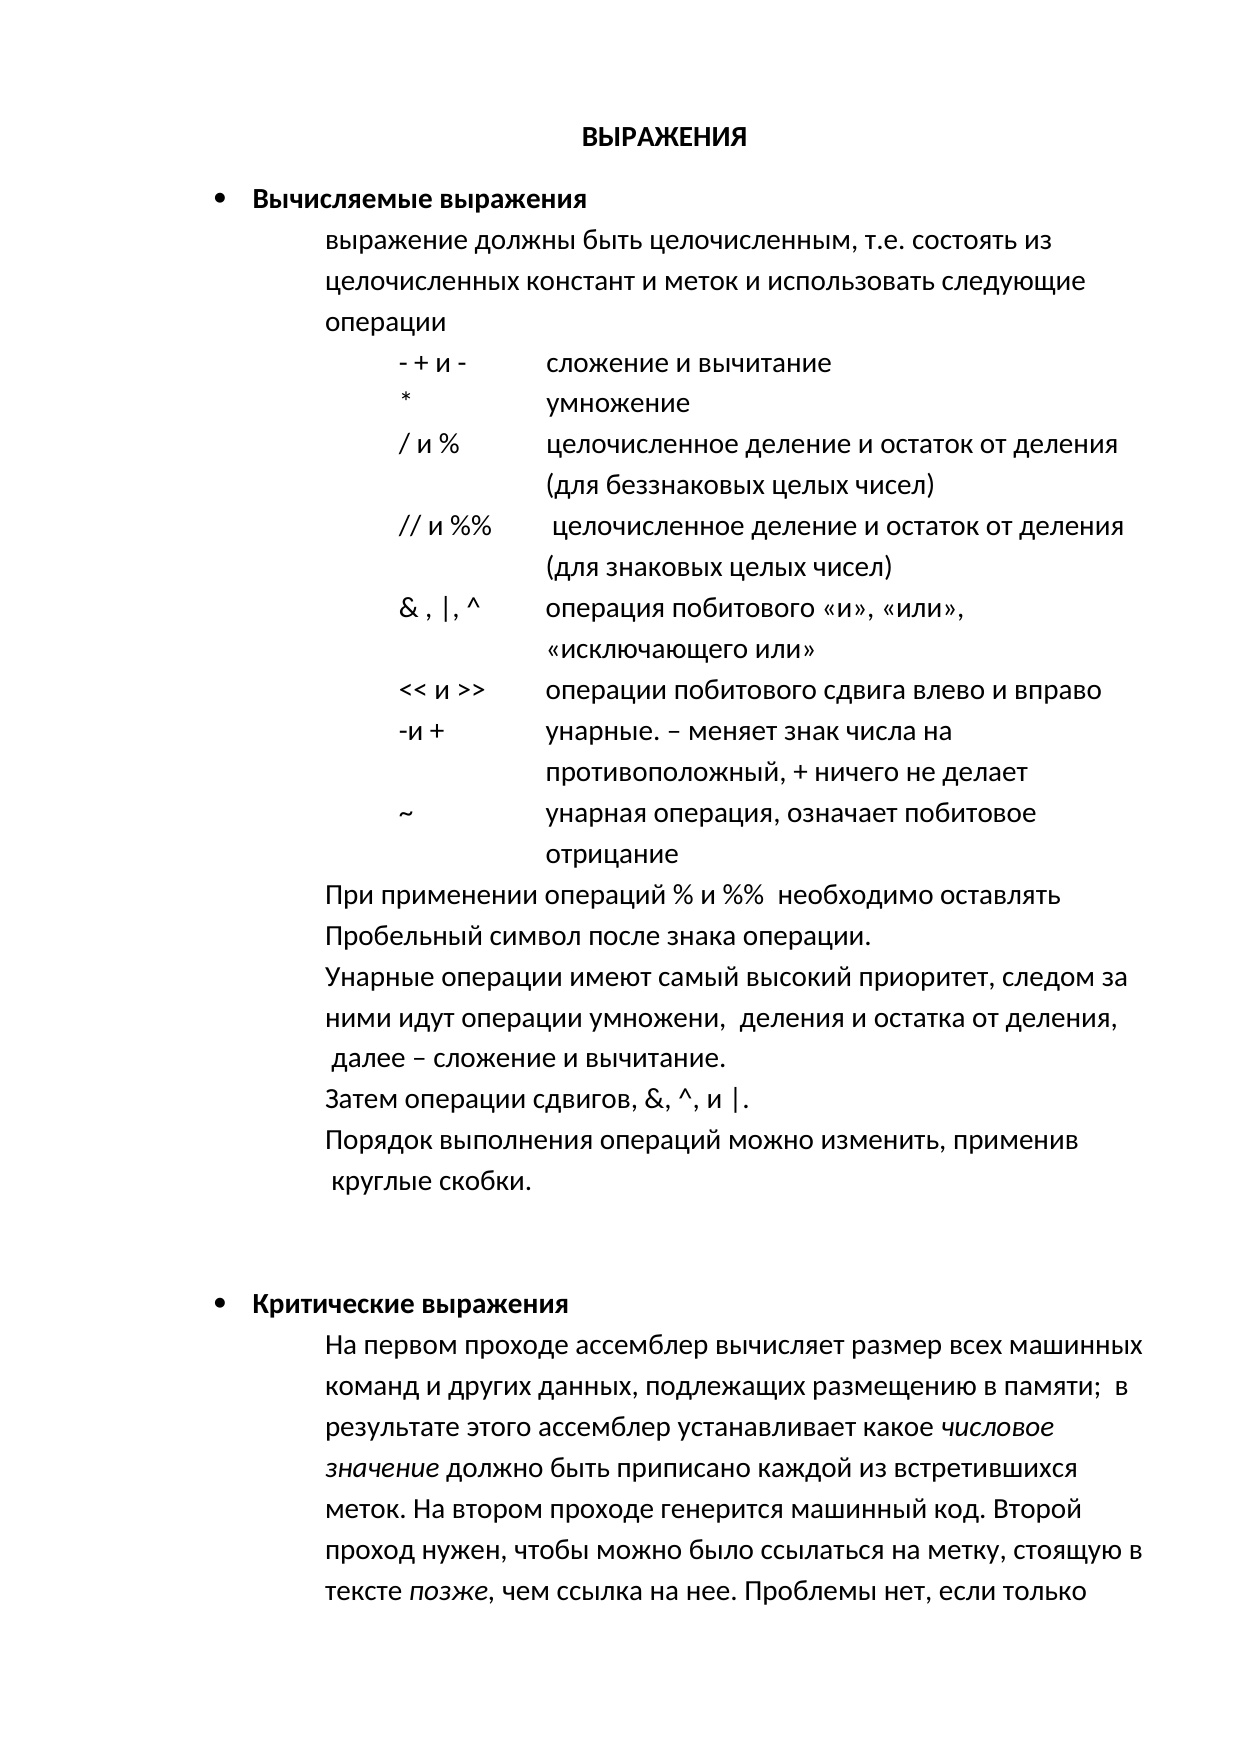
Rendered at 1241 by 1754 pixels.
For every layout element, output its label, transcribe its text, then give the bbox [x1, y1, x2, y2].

list / и % целочисленное деление и остаток от деления (для беззнаковых целых чисел) [398, 426, 1152, 502]
list При применении операций % и %% необходимо оставлять [325, 876, 1152, 911]
list ними идут операции умножени, деления и остатка от деления, [325, 999, 1152, 1034]
list Критические выражения [215, 1285, 1152, 1321]
list На первом проходе ассемблер вычисляет размер всех машинных команд и других данных, подлежащих размещению в памяти; в [325, 1326, 1152, 1403]
list далее – сложение и вычитание. [325, 1039, 1152, 1075]
list << и >> операции побитового сдвига влево и вправо [398, 671, 1152, 707]
list результате этого ассемблер устанавливает какое числовое значение должно быть приписано каждой из встретившихся меток. На втором проходе генерится машинный код. Второй проход нужен, чтобы можно было ссылаться на метку, стоящую в тексте позже, чем ссылка на нее. Проблемы нет, если только [325, 1408, 1152, 1607]
list // и %% целочисленное деление и остаток от деления (для знаковых целых чисел) [398, 507, 1152, 584]
list -и + унарные. – меняет знак числа на противоположный, + ничего не делает [398, 712, 1152, 789]
list Порядок выполнения операций можно изменить, применив [325, 1121, 1152, 1157]
text ВЫРАЖЕНИЯ [177, 118, 1152, 154]
list Пробельный символ после знака операции. [325, 917, 1152, 952]
list Вычисляемые выражения [215, 180, 1152, 216]
list выражение должны быть целочисленным, т.е. состоять из целочисленных констант и меток и использовать следующие операции [325, 221, 1152, 338]
list Унарные операции имеют самый высокий приоритет, следом за [325, 958, 1152, 993]
list - + и - сложение и вычитание [398, 344, 1152, 379]
list Затем операции сдвигов, &, ^, и |. [325, 1081, 1152, 1116]
list ~ унарная операция, означает побитовое отрицание [398, 794, 1152, 871]
list & , |, ^ операция побитового «и», «или», «исключающего или» [398, 589, 1152, 666]
list * умножение [398, 384, 1152, 420]
list круглые скобки. [325, 1162, 1152, 1198]
